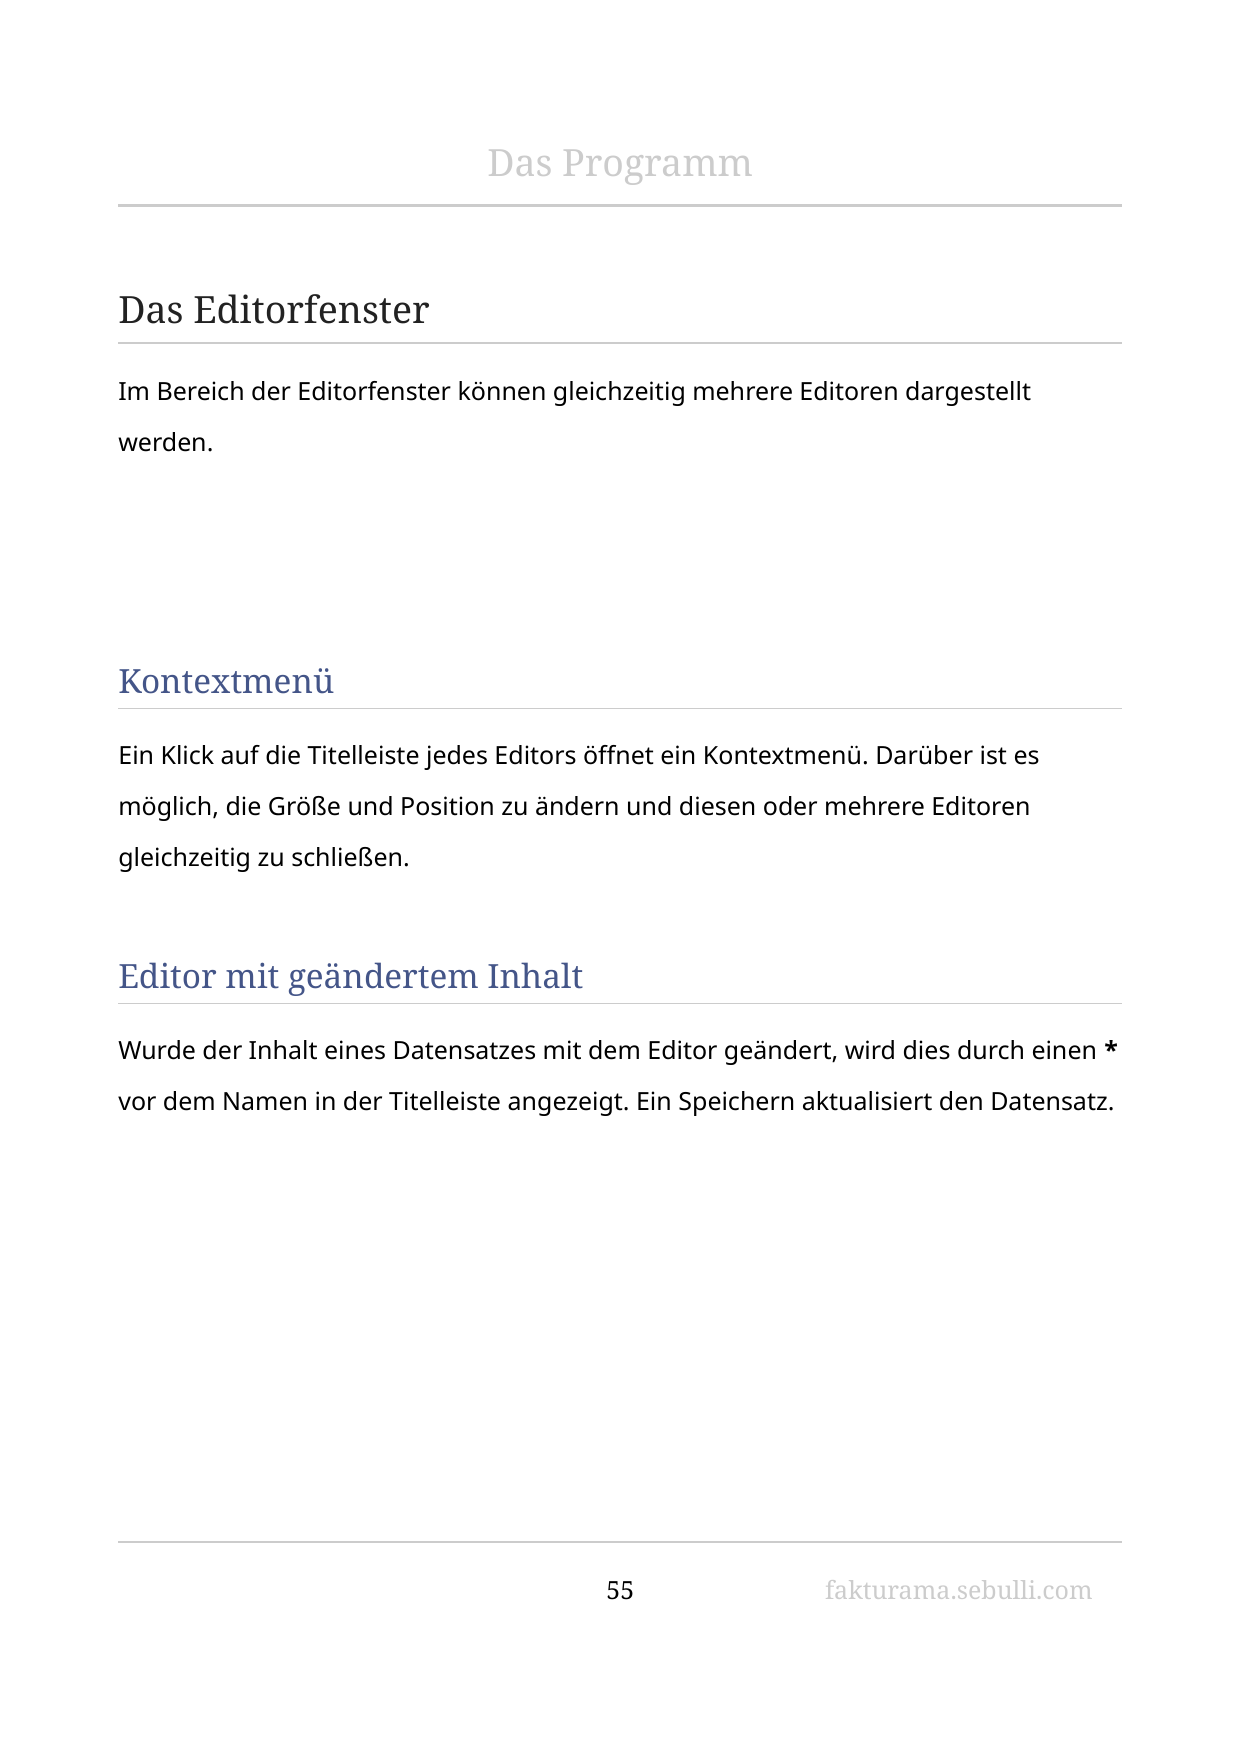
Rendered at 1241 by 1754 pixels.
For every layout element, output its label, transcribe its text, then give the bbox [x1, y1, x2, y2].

text Ein Klick auf die Titelleiste jedes Editors öffnet ein Kontextmenü. Darüber ist es möglich, die Größe und Position zu ändern und diesen oder mehrere Editoren gleichzeitig zu schließen. [118, 738, 1122, 874]
subtitle Editor mit geändertem Inhalt [118, 953, 1122, 1003]
subtitle Das Editorfenster [118, 283, 1122, 342]
subtitle Kontextmenü [118, 658, 1122, 708]
text Wurde der Inhalt eines Datensatzes mit dem Editor geändert, wird dies durch einen * vor dem Namen in der Titelleiste angezeigt. Ein Speichern aktualisiert den Datensatz. [118, 1033, 1122, 1118]
text Im Bereich der Editorfenster können gleichzeitig mehrere Editoren dargestellt werden. [118, 373, 1122, 458]
